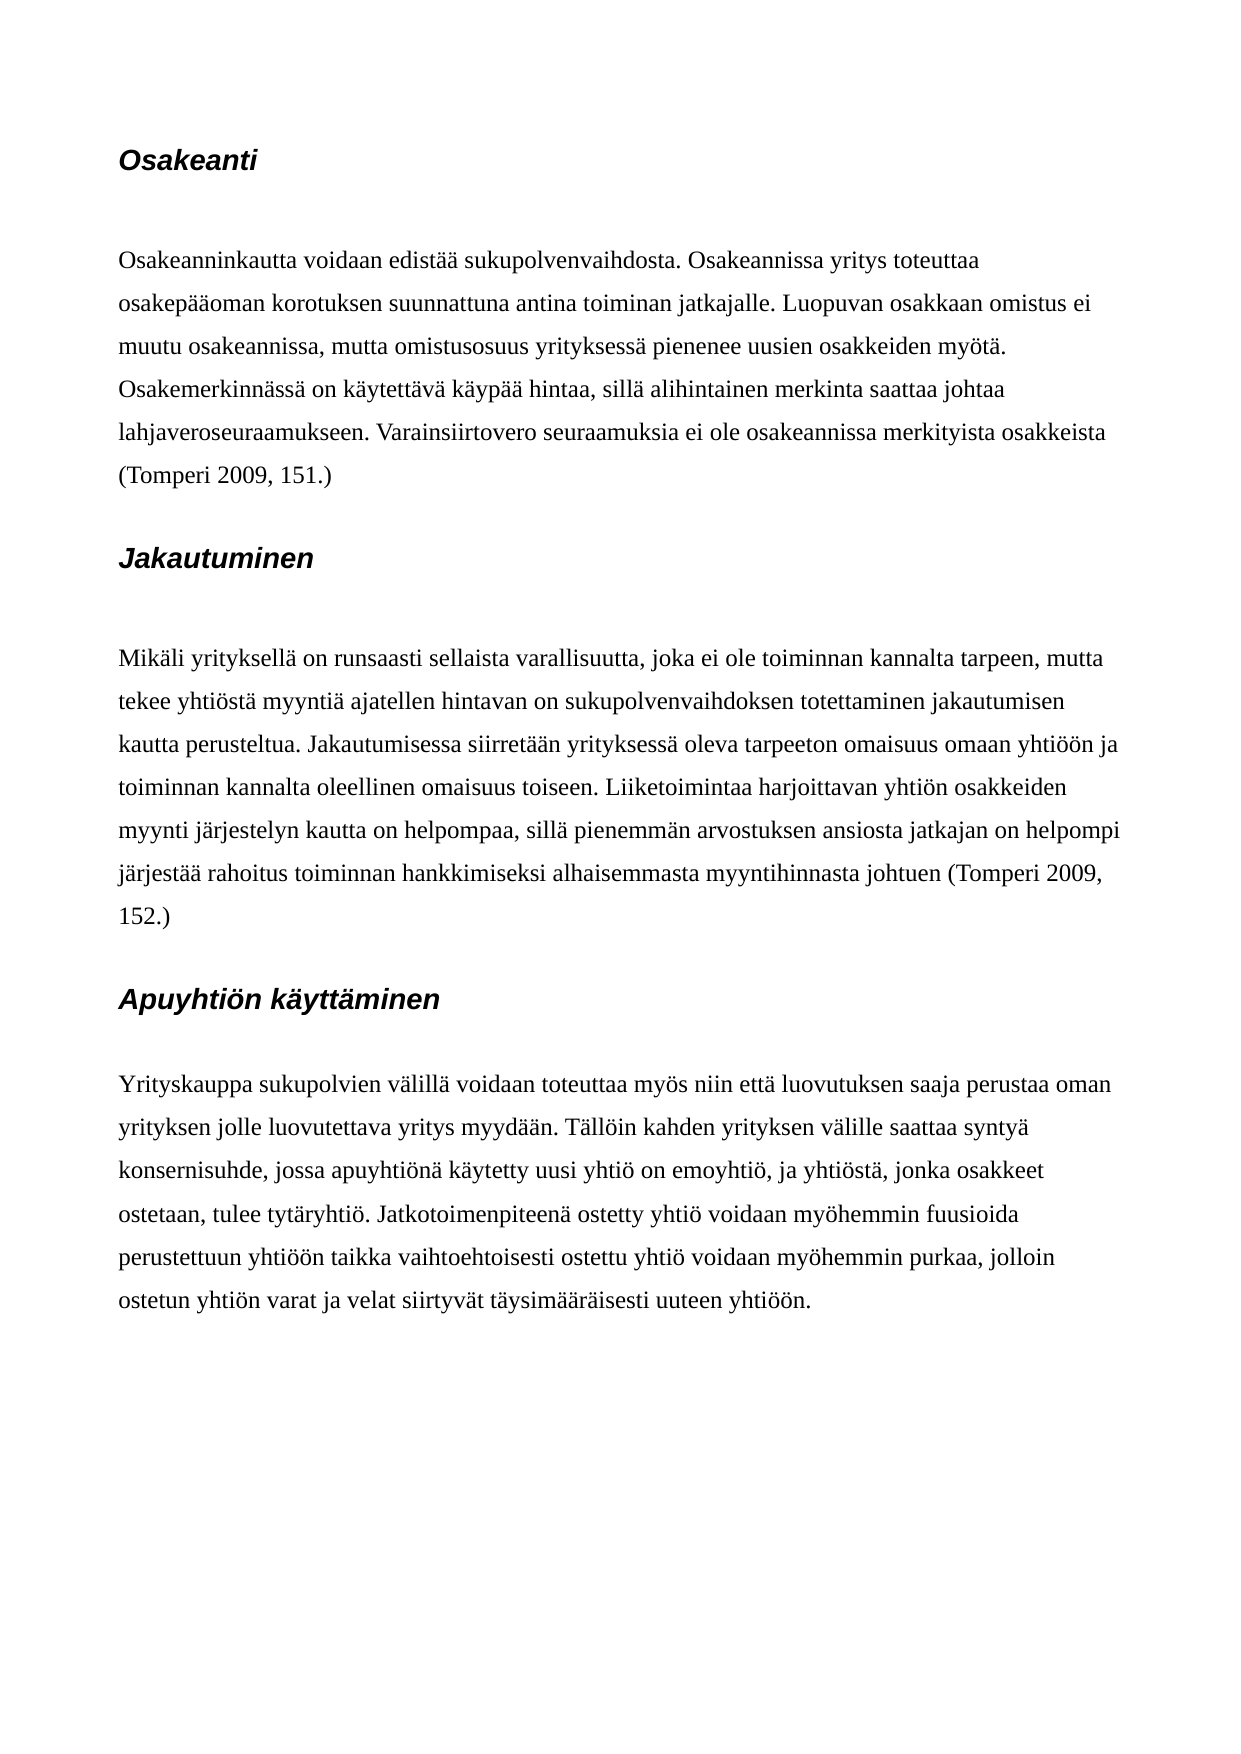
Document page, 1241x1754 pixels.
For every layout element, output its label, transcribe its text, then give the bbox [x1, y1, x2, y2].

subtitle Osakeanti [118, 143, 1122, 177]
subtitle Apuyhtiön käyttäminen [118, 982, 1122, 1016]
subtitle Jakautuminen [118, 541, 1122, 574]
text Mikäli yrityksellä on runsaasti sellaista varallisuutta, joka ei ole toiminnan kannalta tarpeen, mutta tekee yhtiöstä myyntiä ajatellen hintavan on sukupolvenvaihdoksen totettaminen jakautumisen kautta perusteltua. Jakautumisessa siirretään yrityksessä oleva tarpeeton omaisuus omaan yhtiöön ja toiminnan kannalta oleellinen omaisuus toiseen. Liiketoimintaa harjoittavan yhtiön osakkeiden myynti järjestelyn kautta on helpompaa, sillä pienemmän arvostuksen ansiosta jatkajan on helpompi järjestää rahoitus toiminnan hankkimiseksi alhaisemmasta myyntihinnasta johtuen (Tomperi 2009, 152.) [118, 643, 1122, 930]
text Yrityskauppa sukupolvien välillä voidaan toteuttaa myös niin että luovutuksen saaja perustaa oman yrityksen jolle luovutettava yritys myydään. Tällöin kahden yrityksen välille saattaa syntyä konsernisuhde, jossa apuyhtiönä käytetty uusi yhtiö on emoyhtiö, ja yhtiöstä, jonka osakkeet ostetaan, tulee tytäryhtiö. Jatkotoimenpiteenä ostetty yhtiö voidaan myöhemmin fuusioida perustettuun yhtiöön taikka vaihtoehtoisesti ostettu yhtiö voidaan myöhemmin purkaa, jolloin ostetun yhtiön varat ja velat siirtyvät täysimääräisesti uuteen yhtiöön. [118, 1069, 1122, 1314]
text Osakeanninkautta voidaan edistää sukupolvenvaihdosta. Osakeannissa yritys toteuttaa osakepääoman korotuksen suunnattuna antina toiminan jatkajalle. Luopuvan osakkaan omistus ei muutu osakeannissa, mutta omistusosuus yrityksessä pienenee uusien osakkeiden myötä. Osakemerkinnässä on käytettävä käypää hintaa, sillä alihintainen merkinta saattaa johtaa lahjaveroseuraamukseen. Varainsiirtovero seuraamuksia ei ole osakeannissa merkityista osakkeista (Tomperi 2009, 151.) [118, 245, 1122, 489]
